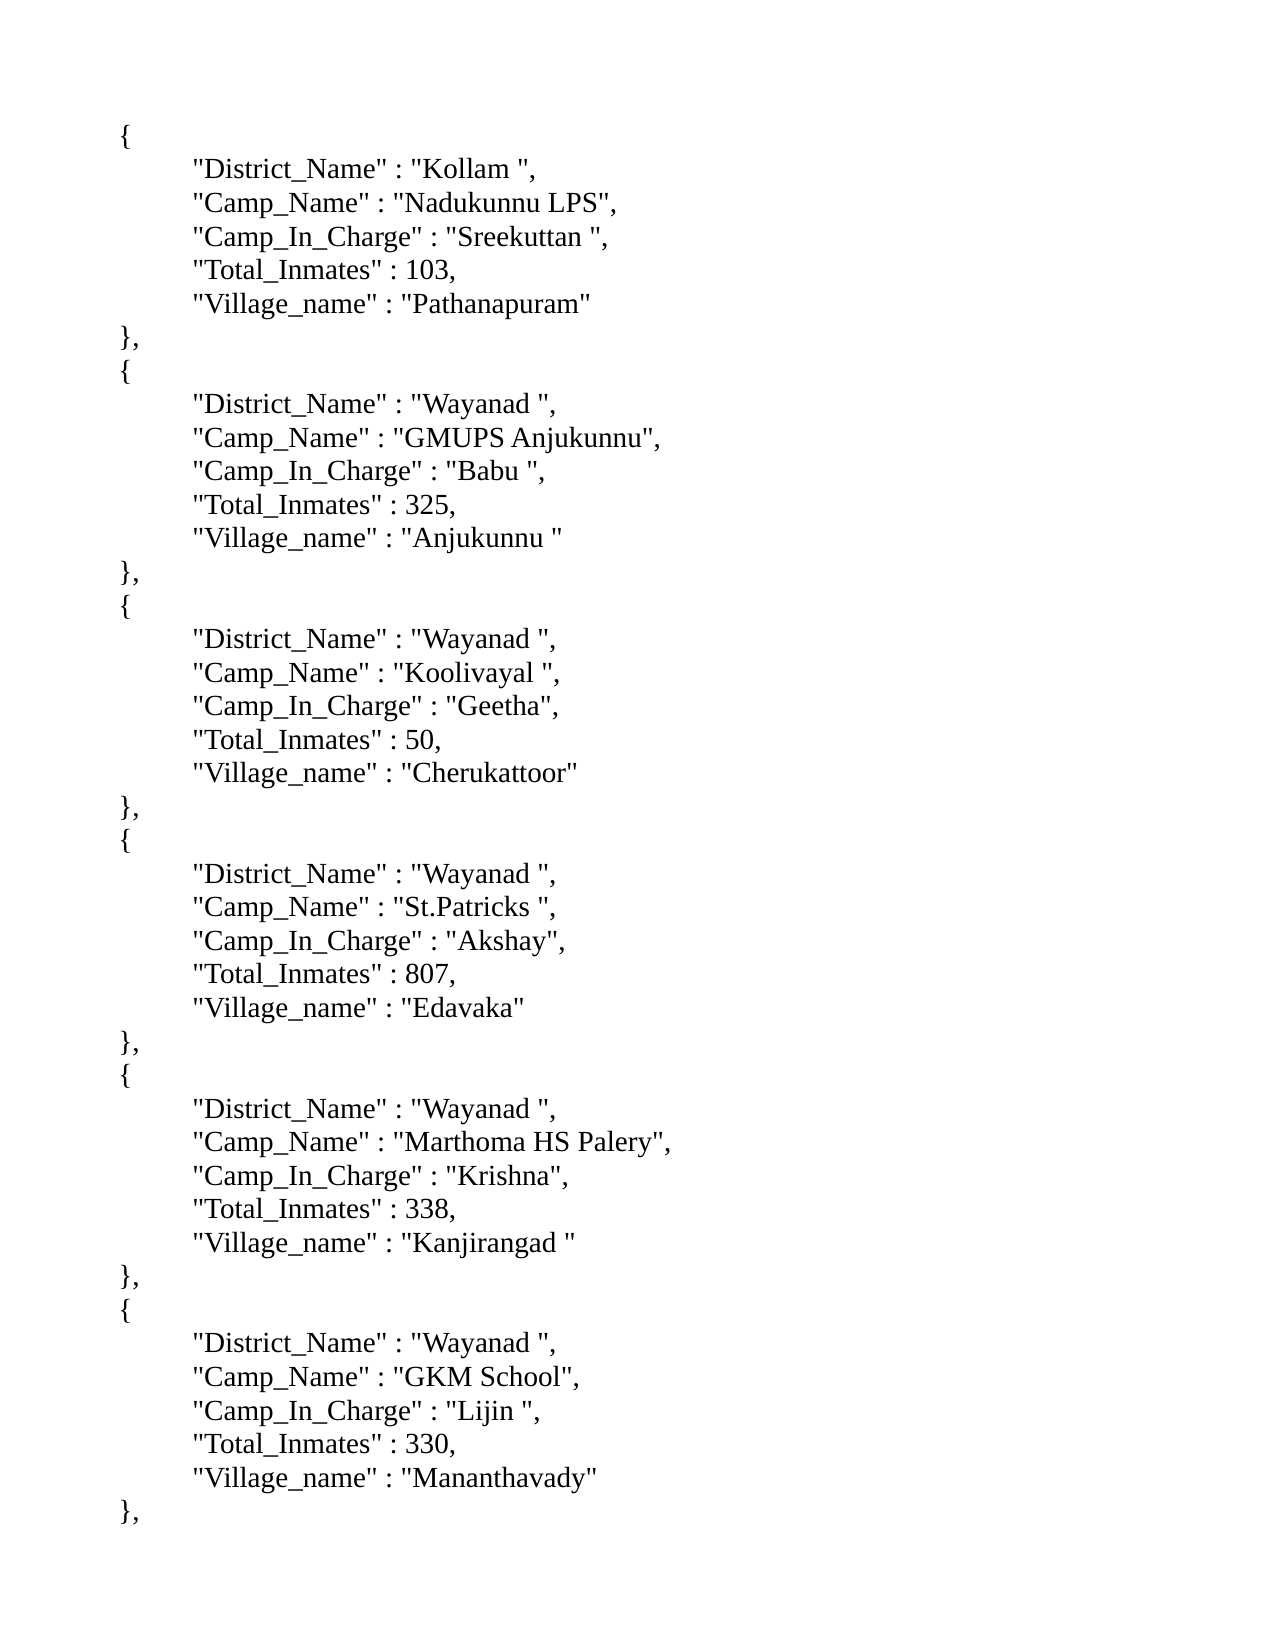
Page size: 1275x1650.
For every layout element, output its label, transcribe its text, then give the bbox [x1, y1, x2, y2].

text "Village_name" : "Edavaka" [118, 990, 1157, 1024]
text "District_Name" : "Wayanad ", [118, 856, 1157, 889]
text "Village_name" : "Cherukattoor" [118, 755, 1157, 789]
text "Camp_Name" : "GKM School", [118, 1359, 1157, 1393]
text "Total_Inmates" : 338, [118, 1191, 1157, 1225]
text "Camp_Name" : "Nadukunnu LPS", [118, 185, 1157, 219]
text { [118, 1292, 1157, 1326]
text "Village_name" : "Kanjirangad " [118, 1225, 1157, 1258]
text "District_Name" : "Wayanad ", [118, 386, 1157, 420]
text }, [118, 1024, 1157, 1057]
text }, [118, 789, 1157, 822]
text "Camp_In_Charge" : "Babu ", [118, 453, 1157, 487]
text "Village_name" : "Anjukunnu " [118, 521, 1157, 554]
text "Total_Inmates" : 50, [118, 722, 1157, 755]
text "Camp_Name" : "St.Patricks ", [118, 889, 1157, 923]
text "Camp_In_Charge" : "Geetha", [118, 688, 1157, 722]
text "Camp_In_Charge" : "Krishna", [118, 1158, 1157, 1191]
text "Total_Inmates" : 807, [118, 957, 1157, 990]
text "Camp_In_Charge" : "Akshay", [118, 923, 1157, 957]
text "Camp_Name" : "GMUPS Anjukunnu", [118, 420, 1157, 453]
text { [118, 822, 1157, 856]
text "Camp_Name" : "Koolivayal ", [118, 655, 1157, 688]
text { [118, 1057, 1157, 1091]
text "Total_Inmates" : 103, [118, 252, 1157, 286]
text }, [118, 1258, 1157, 1292]
text "District_Name" : "Kollam ", [118, 152, 1157, 185]
text "Village_name" : "Mananthavady" [118, 1460, 1157, 1493]
text { [118, 588, 1157, 621]
text }, [118, 554, 1157, 588]
text "Total_Inmates" : 325, [118, 487, 1157, 521]
text "District_Name" : "Wayanad ", [118, 1326, 1157, 1359]
text "Camp_In_Charge" : "Sreekuttan ", [118, 219, 1157, 252]
text "District_Name" : "Wayanad ", [118, 621, 1157, 655]
text "Village_name" : "Pathanapuram" [118, 286, 1157, 319]
text "Camp_Name" : "Marthoma HS Palery", [118, 1124, 1157, 1158]
text { [118, 353, 1157, 386]
text "District_Name" : "Wayanad ", [118, 1091, 1157, 1124]
text { [118, 118, 1157, 152]
text "Total_Inmates" : 330, [118, 1426, 1157, 1460]
text "Camp_In_Charge" : "Lijin ", [118, 1393, 1157, 1426]
text }, [118, 1493, 1157, 1527]
text }, [118, 319, 1157, 353]
